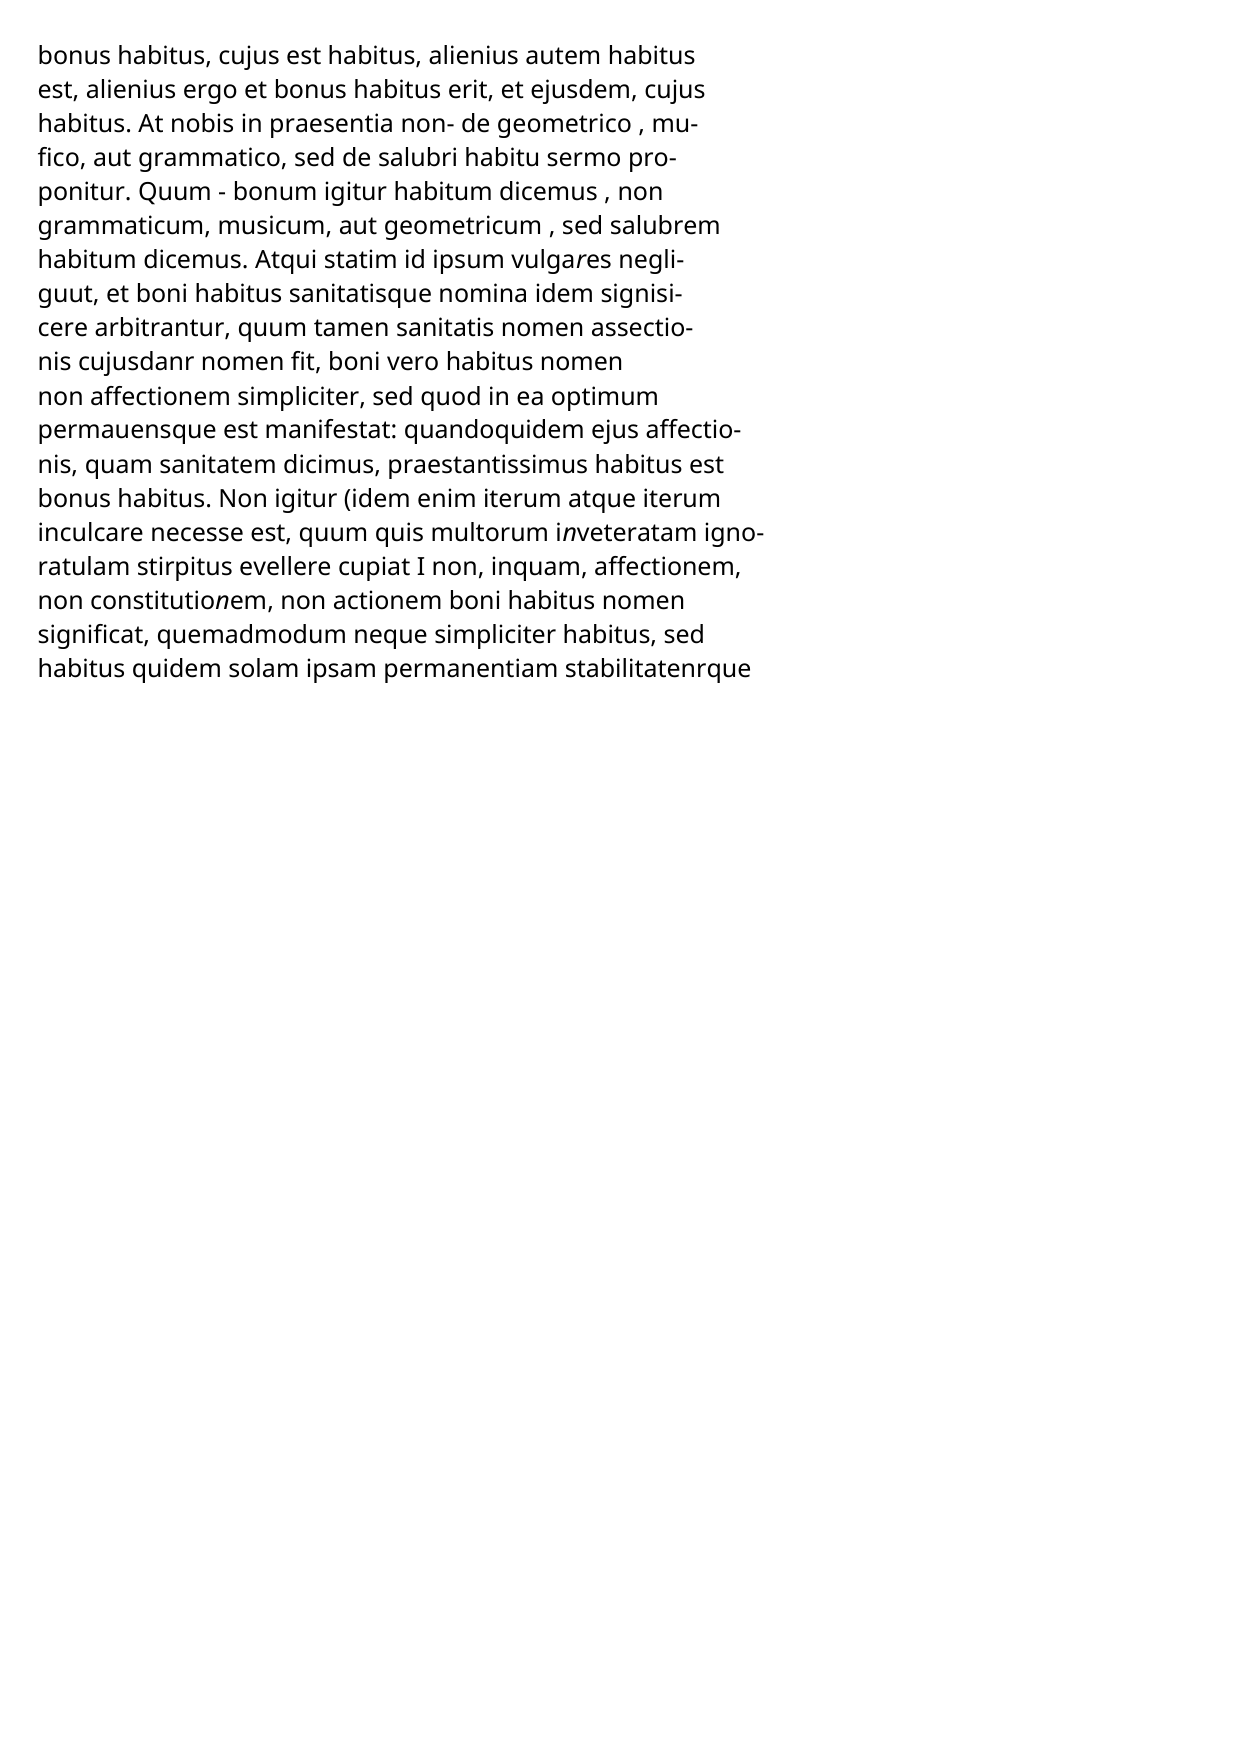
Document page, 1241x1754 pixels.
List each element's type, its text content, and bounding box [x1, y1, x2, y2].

text bonus habitus, cujus est habitus, alienius autem habitus est, alienius ergo et bonus habitus erit, et ejusdem, cujus habitus. At nobis in praesentia non- de geometrico , mu- fico, aut grammatico, sed de salubri habitu sermo pro- ponitur. Quum - bonum igitur habitum dicemus , non grammaticum, musicum, aut geometricum , sed salubrem habitum dicemus. Atqui statim id ipsum vulgares negli- guut, et boni habitus sanitatisque nomina idem signisi- cere arbitrantur, quum tamen sanitatis nomen assectio- nis cujusdanr nomen fit, boni vero habitus nomen non affectionem simpliciter, sed quod in ea optimum permauensque est manifestat: quandoquidem ejus affectio- nis, quam sanitatem dicimus, praestantissimus habitus est bonus habitus. Non igitur (idem enim iterum atque iterum inculcare necesse est, quum quis multorum inveteratam igno- ratulam stirpitus evellere cupiat I non, inquam, affectionem, non constitutionem, non actionem boni habitus nomen significat, quemadmodum neque simpliciter habitus, sed habitus quidem solam ipsam permanentiam stabilitatenrque [37, 37, 1203, 685]
